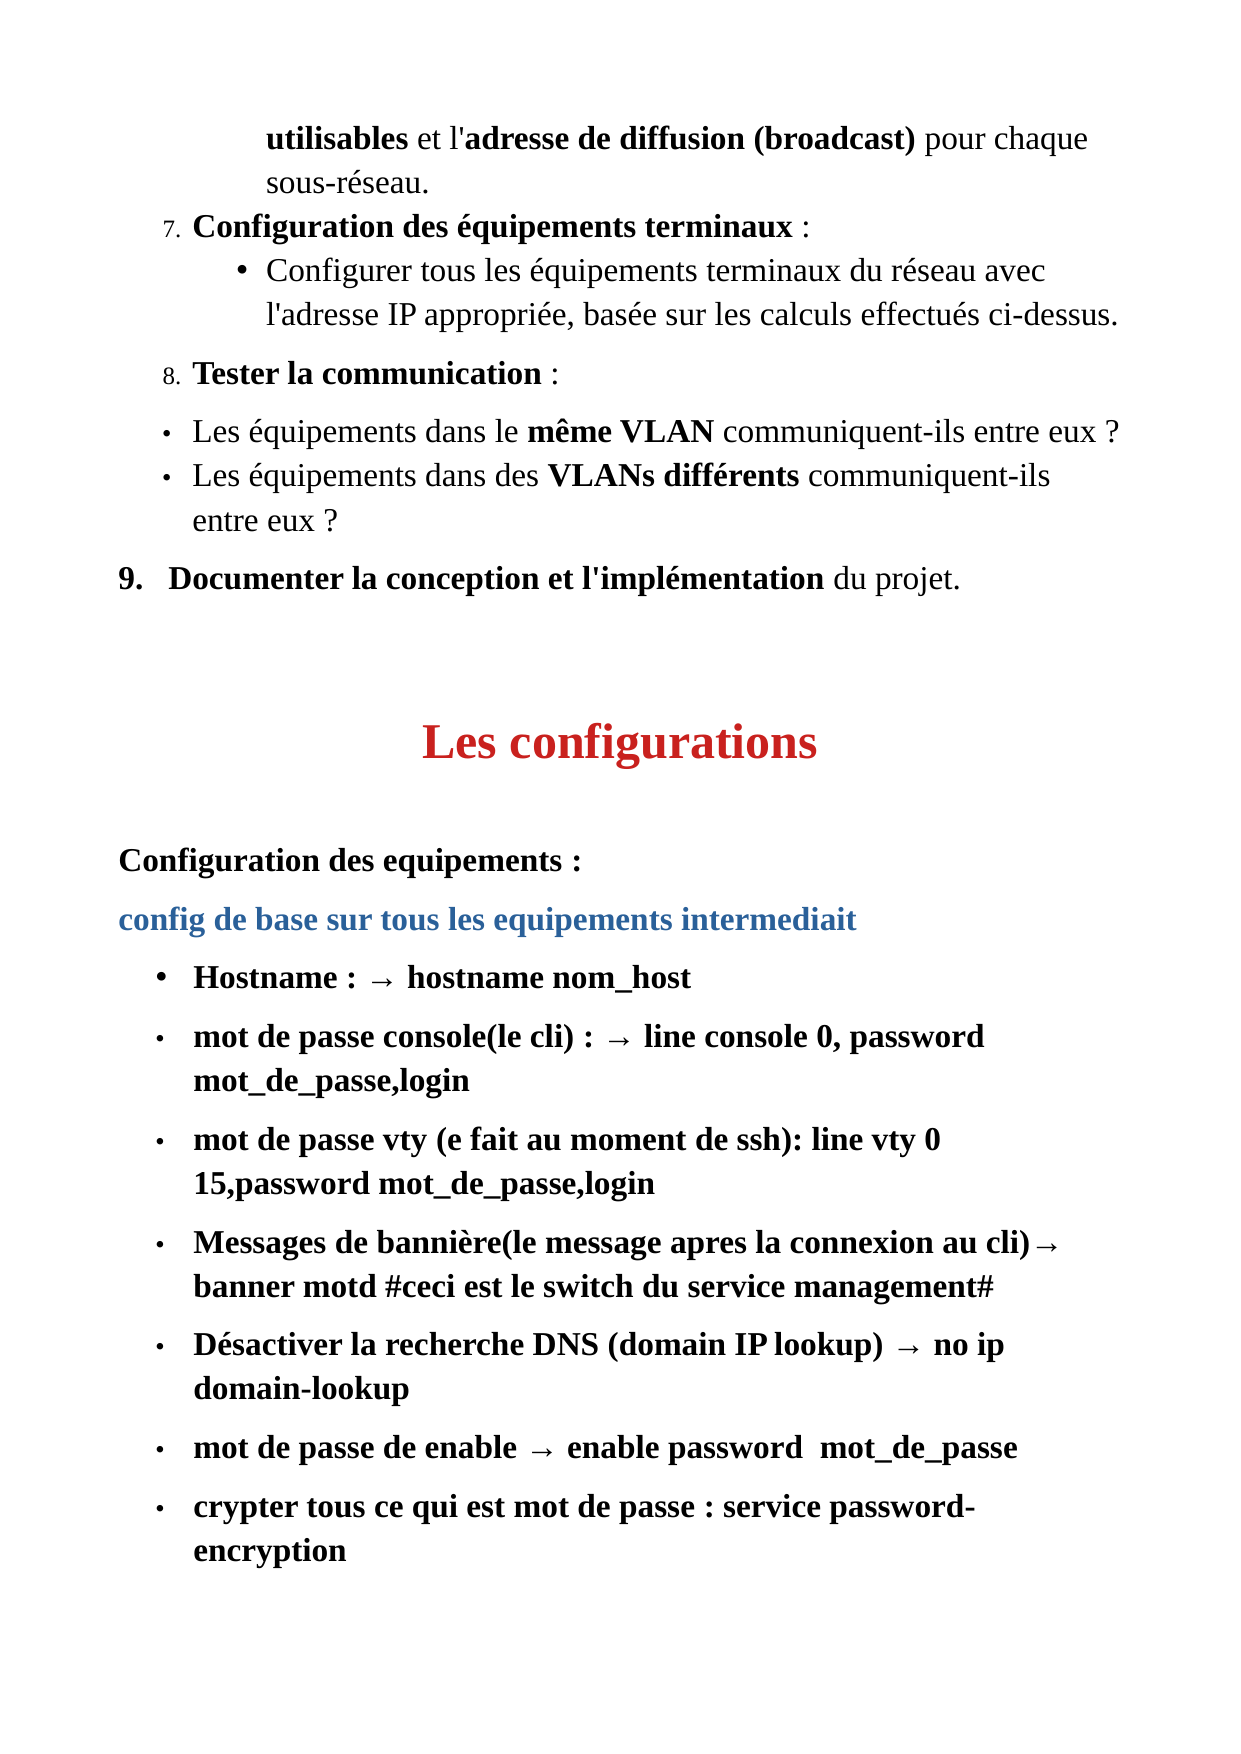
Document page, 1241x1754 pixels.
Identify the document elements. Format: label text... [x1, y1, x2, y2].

list mot de passe vty (e fait au moment de ssh): line vty 0 15,password mot_de_passe,login [156, 1119, 1122, 1202]
list mot de passe console(le cli) : → line console 0, password mot_de_passe,login [156, 1016, 1122, 1099]
list Tester la communication : [162, 353, 1122, 391]
list utilisables et l'adresse de diffusion (broadcast) pour chaque sous-réseau. [236, 118, 1122, 201]
list Messages de bannière(le message apres la connexion au cli)→ banner motd #ceci est le switch du service management# [156, 1222, 1122, 1304]
text Les configurations [118, 712, 1122, 770]
text config de base sur tous les equipements intermediait [118, 899, 1122, 937]
list Les équipements dans des VLANs différents communiquent-ils entre eux ? [162, 456, 1122, 538]
list mot de passe de enable → enable password mot_de_passe [156, 1427, 1122, 1466]
list Désactiver la recherche DNS (domain IP lookup) → no ip domain-lookup [156, 1324, 1122, 1407]
list Configuration des équipements terminaux : [162, 206, 1122, 244]
text Configuration des equipements : [118, 841, 1122, 879]
list Les équipements dans le même VLAN communiquent-ils entre eux ? [162, 412, 1122, 450]
list crypter tous ce qui est mot de passe : service password-encryption [156, 1486, 1122, 1568]
text 9. Documenter la conception et l'implémentation du projet. [118, 558, 1122, 597]
list Configurer tous les équipements terminaux du réseau avec l'adresse IP appropriée, basée sur les calculs effectués ci-dessus. [236, 250, 1122, 333]
list Hostname : → hostname nom_host [156, 958, 1122, 996]
